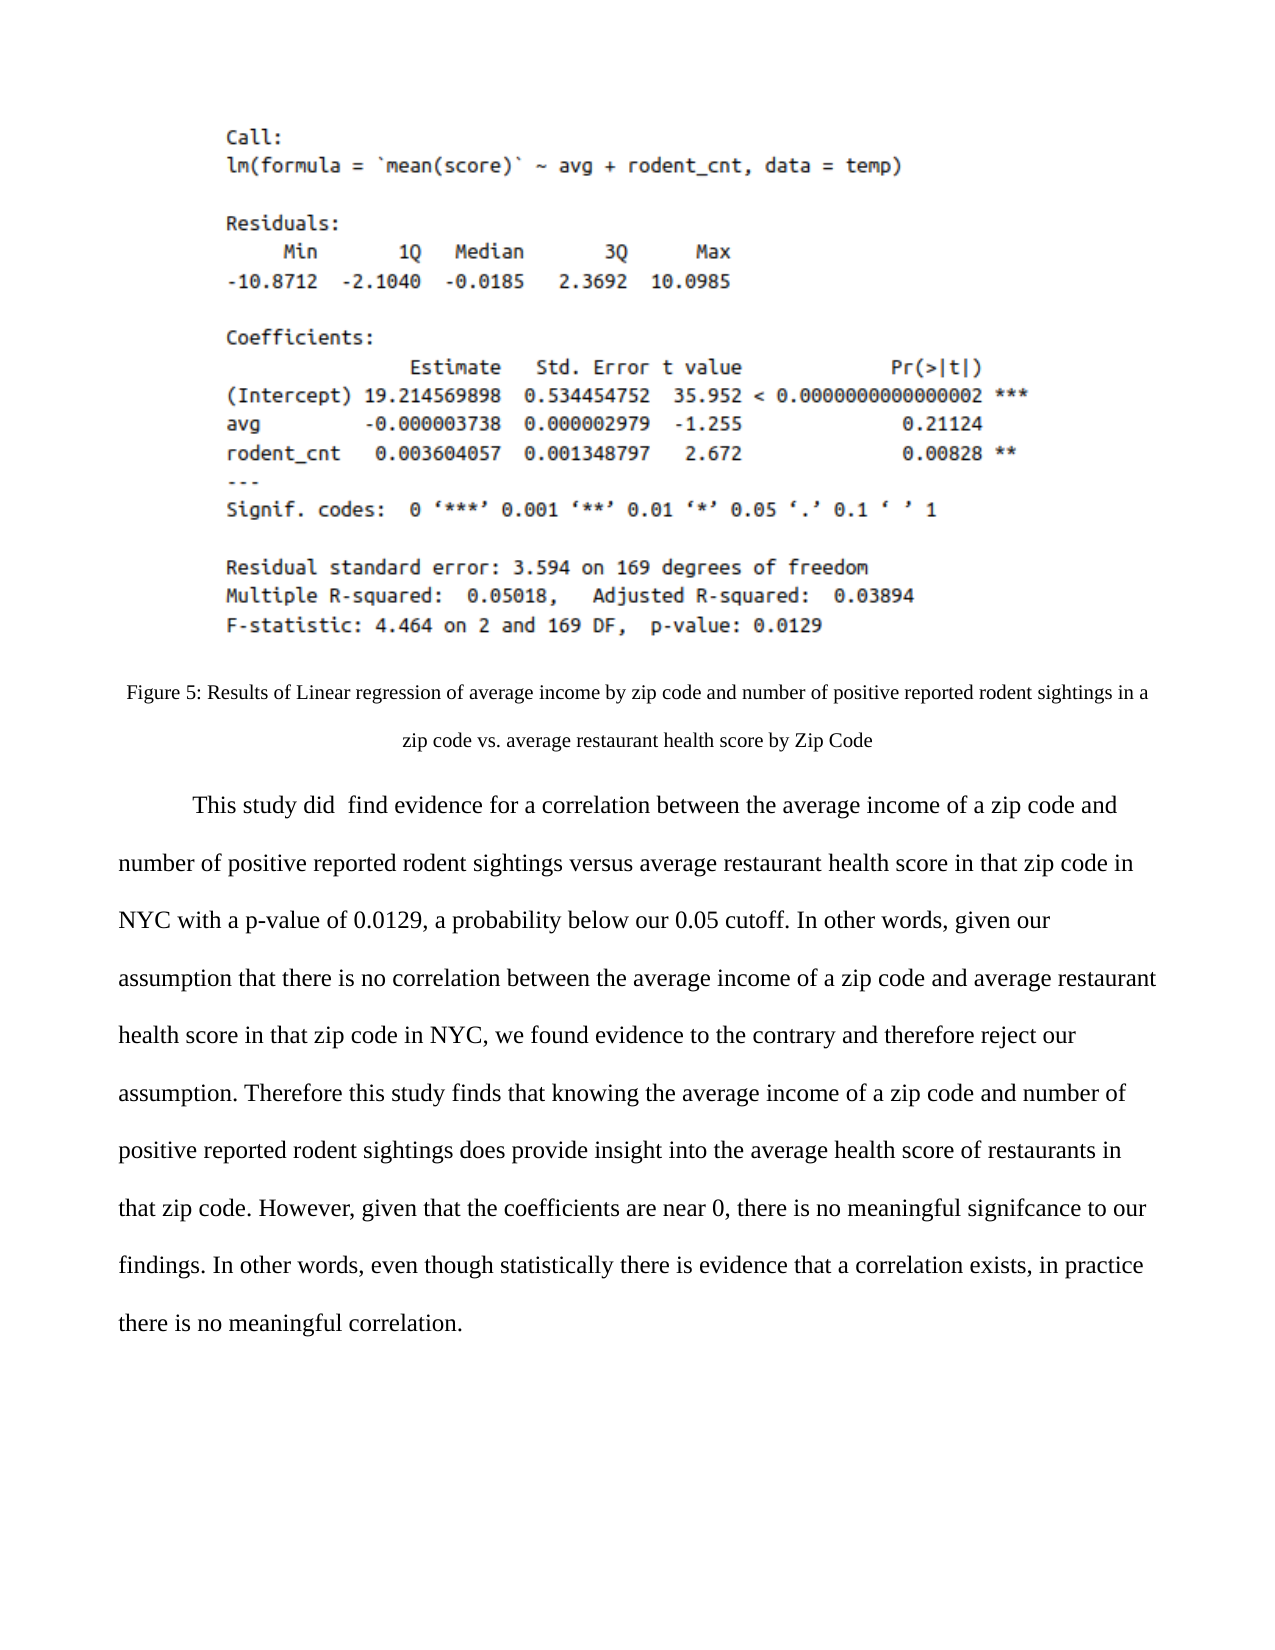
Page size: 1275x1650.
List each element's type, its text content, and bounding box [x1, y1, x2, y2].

text This study did find evidence for a correlation between the average income of a zip code and number of positive reported rodent sightings versus average restaurant health score in that zip code in NYC with a p-value of 0.0129, a probability below our 0.05 cutoff. In other words, given our assumption that there is no correlation between the average income of a zip code and average restaurant health score in that zip code in NYC, we found evidence to the contrary and therefore reject our assumption. Therefore this study finds that knowing the average income of a zip code and number of positive reported rodent sightings does provide insight into the average health score of restaurants in that zip code. However, given that the coefficients are near 0, there is no meaningful signifcance to our findings. In other words, even though statistically there is evidence that a correlation exists, in practice there is no meaningful correlation. [118, 791, 1157, 1337]
text Figure 5: Results of Linear regression of average income by zip code and number of positive reported rodent sightings in a zip code vs. average restaurant health score by Zip Code [118, 118, 1157, 752]
picture [212, 118, 1063, 656]
